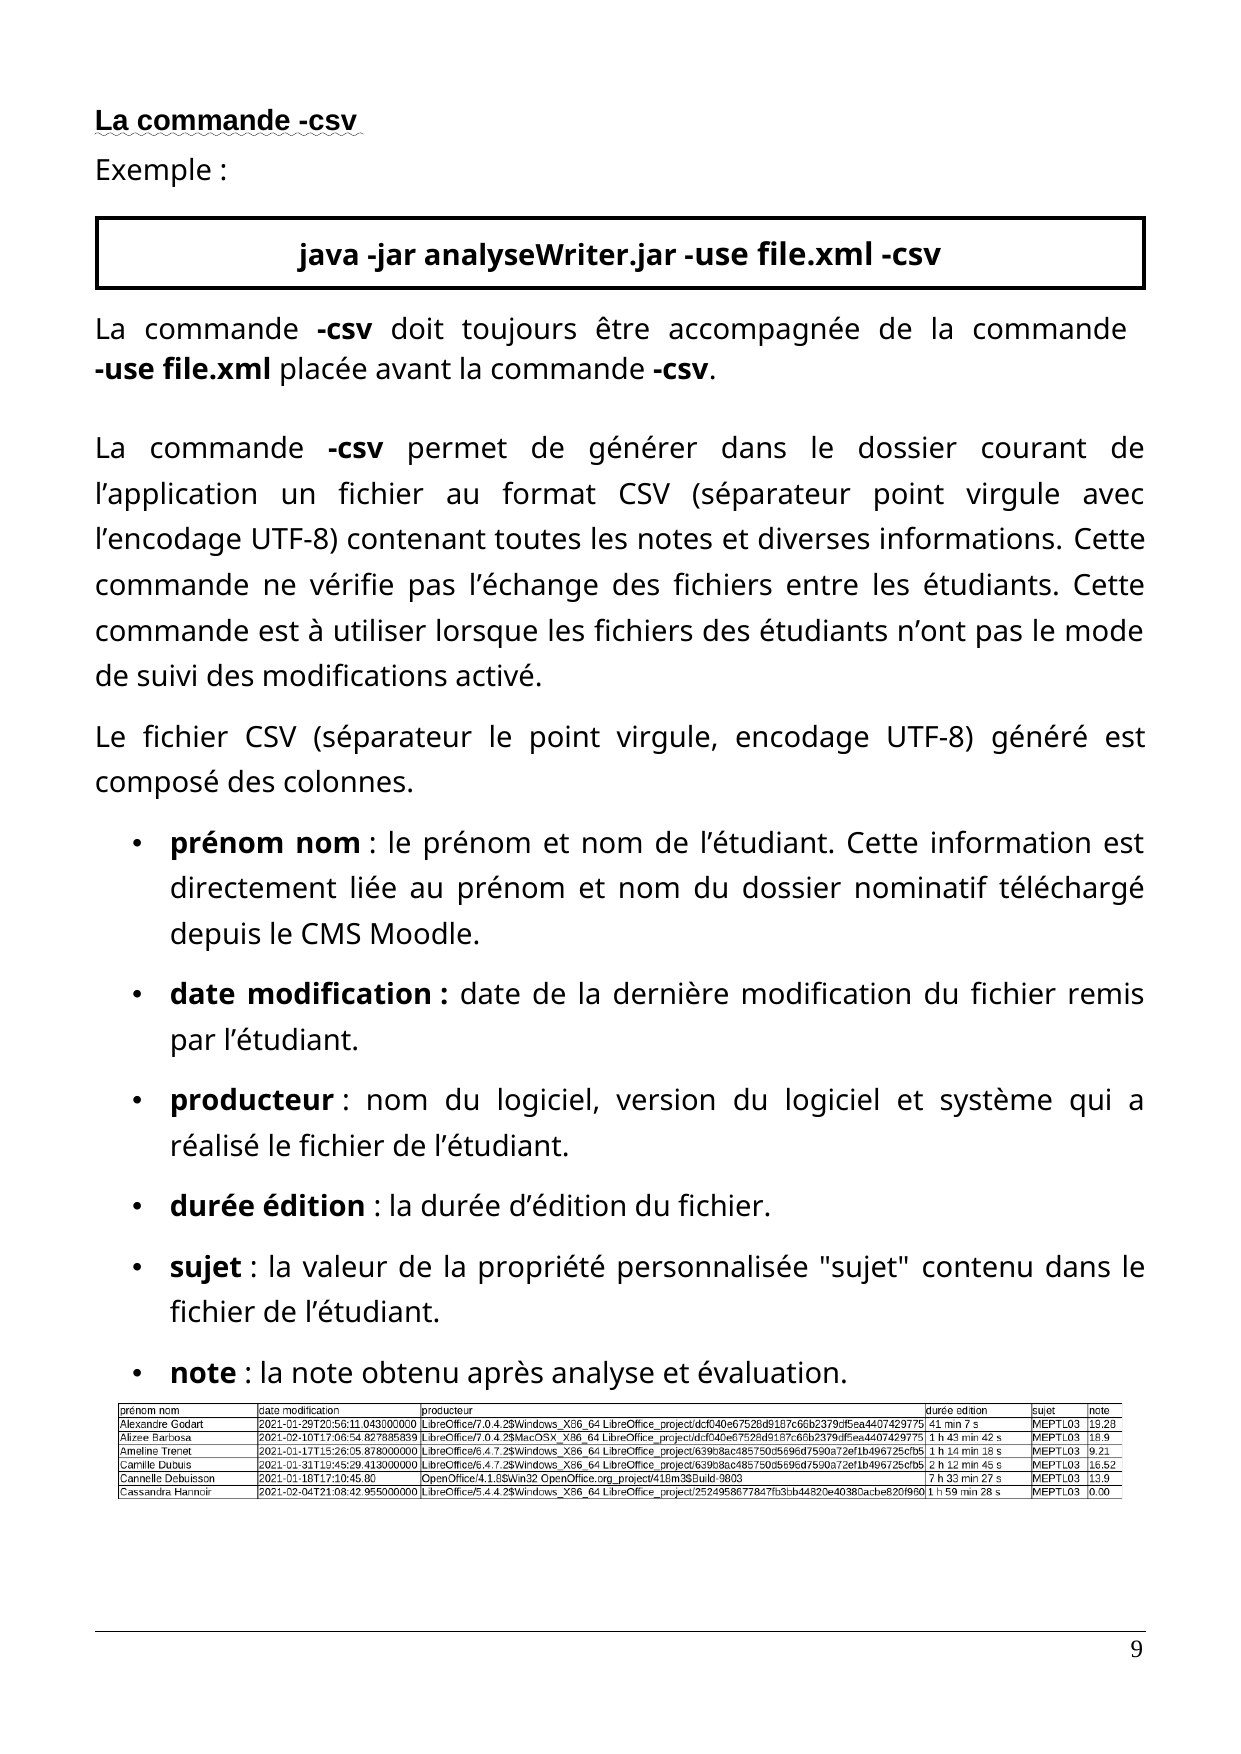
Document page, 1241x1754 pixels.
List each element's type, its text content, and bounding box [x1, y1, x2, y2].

list producteur : nom du logiciel, version du logiciel et système qui a réalisé le fichier de l’étudiant. [132, 1079, 1146, 1165]
list sujet : la valeur de la propriété personnalisée "sujet" contenu dans le fichier de l’étudiant. [132, 1246, 1146, 1331]
text La commande -csv permet de générer dans le dossier courant de l’application un fichier au format CSV (séparateur point virgule avec l’encodage UTF-8) contenant toutes les notes et diverses informations. Cette commande ne vérifie pas l’échange des fichiers entre les étudiants. Cette commande est à utiliser lorsque les fichiers des étudiants n’ont pas le mode de suivi des modifications activé. [94, 427, 1146, 695]
list durée édition : la durée d’édition du fichier. [132, 1186, 1146, 1225]
picture [118, 1403, 1123, 1499]
subtitle La commande -csv [94, 103, 1146, 137]
text Exemple : [94, 149, 1146, 189]
text java -jar analyseWriter.jar -use file.xml -csv [99, 220, 1142, 286]
list note : la note obtenu après analyse et évaluation. [132, 1352, 1146, 1392]
text La commande -csv doit toujours être accompagnée de la commande -use file.xml placée avant la commande -csv. [94, 308, 1146, 388]
text Le fichier CSV (séparateur le point virgule, encodage UTF-8) généré est composé des colonnes. [94, 716, 1146, 801]
list date modification : date de la dernière modification du fichier remis par l’étudiant. [132, 973, 1146, 1059]
list prénom nom : le prénom et nom de l’étudiant. Cette information est directement liée au prénom et nom du dossier nominatif téléchargé depuis le CMS Moodle. [132, 822, 1146, 953]
